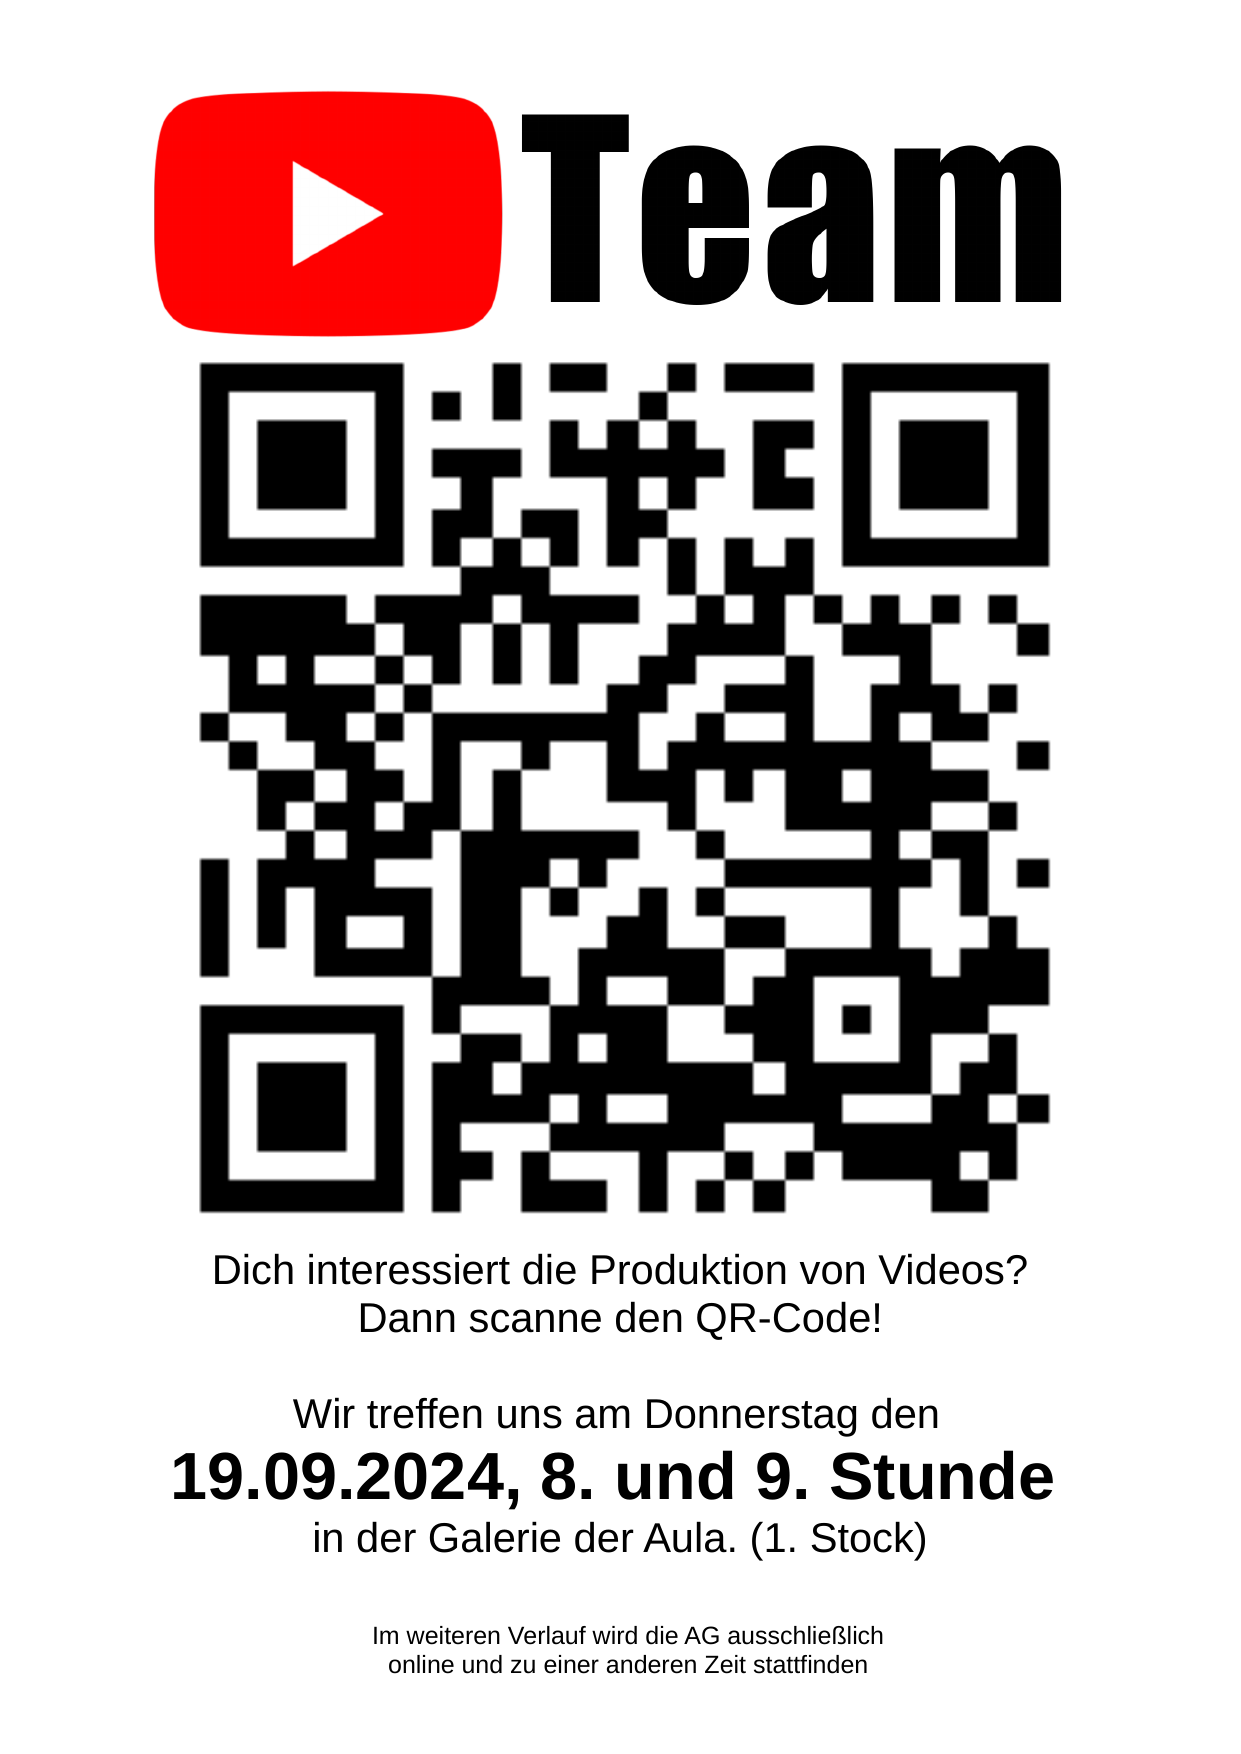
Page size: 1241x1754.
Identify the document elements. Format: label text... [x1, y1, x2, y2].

text Dann scanne den QR-Code! [118, 1293, 1122, 1341]
text in der Galerie der Aula. (1. Stock) [118, 1514, 1122, 1562]
picture [198, 361, 1053, 1217]
picture [118, 28, 1123, 338]
text 19.09.2024, 8. und 9. Stunde [118, 1437, 1122, 1514]
text Wir treffen uns am Donnerstag den [118, 1389, 1122, 1437]
text Dich interessiert die Produktion von Videos? [118, 1245, 1122, 1293]
